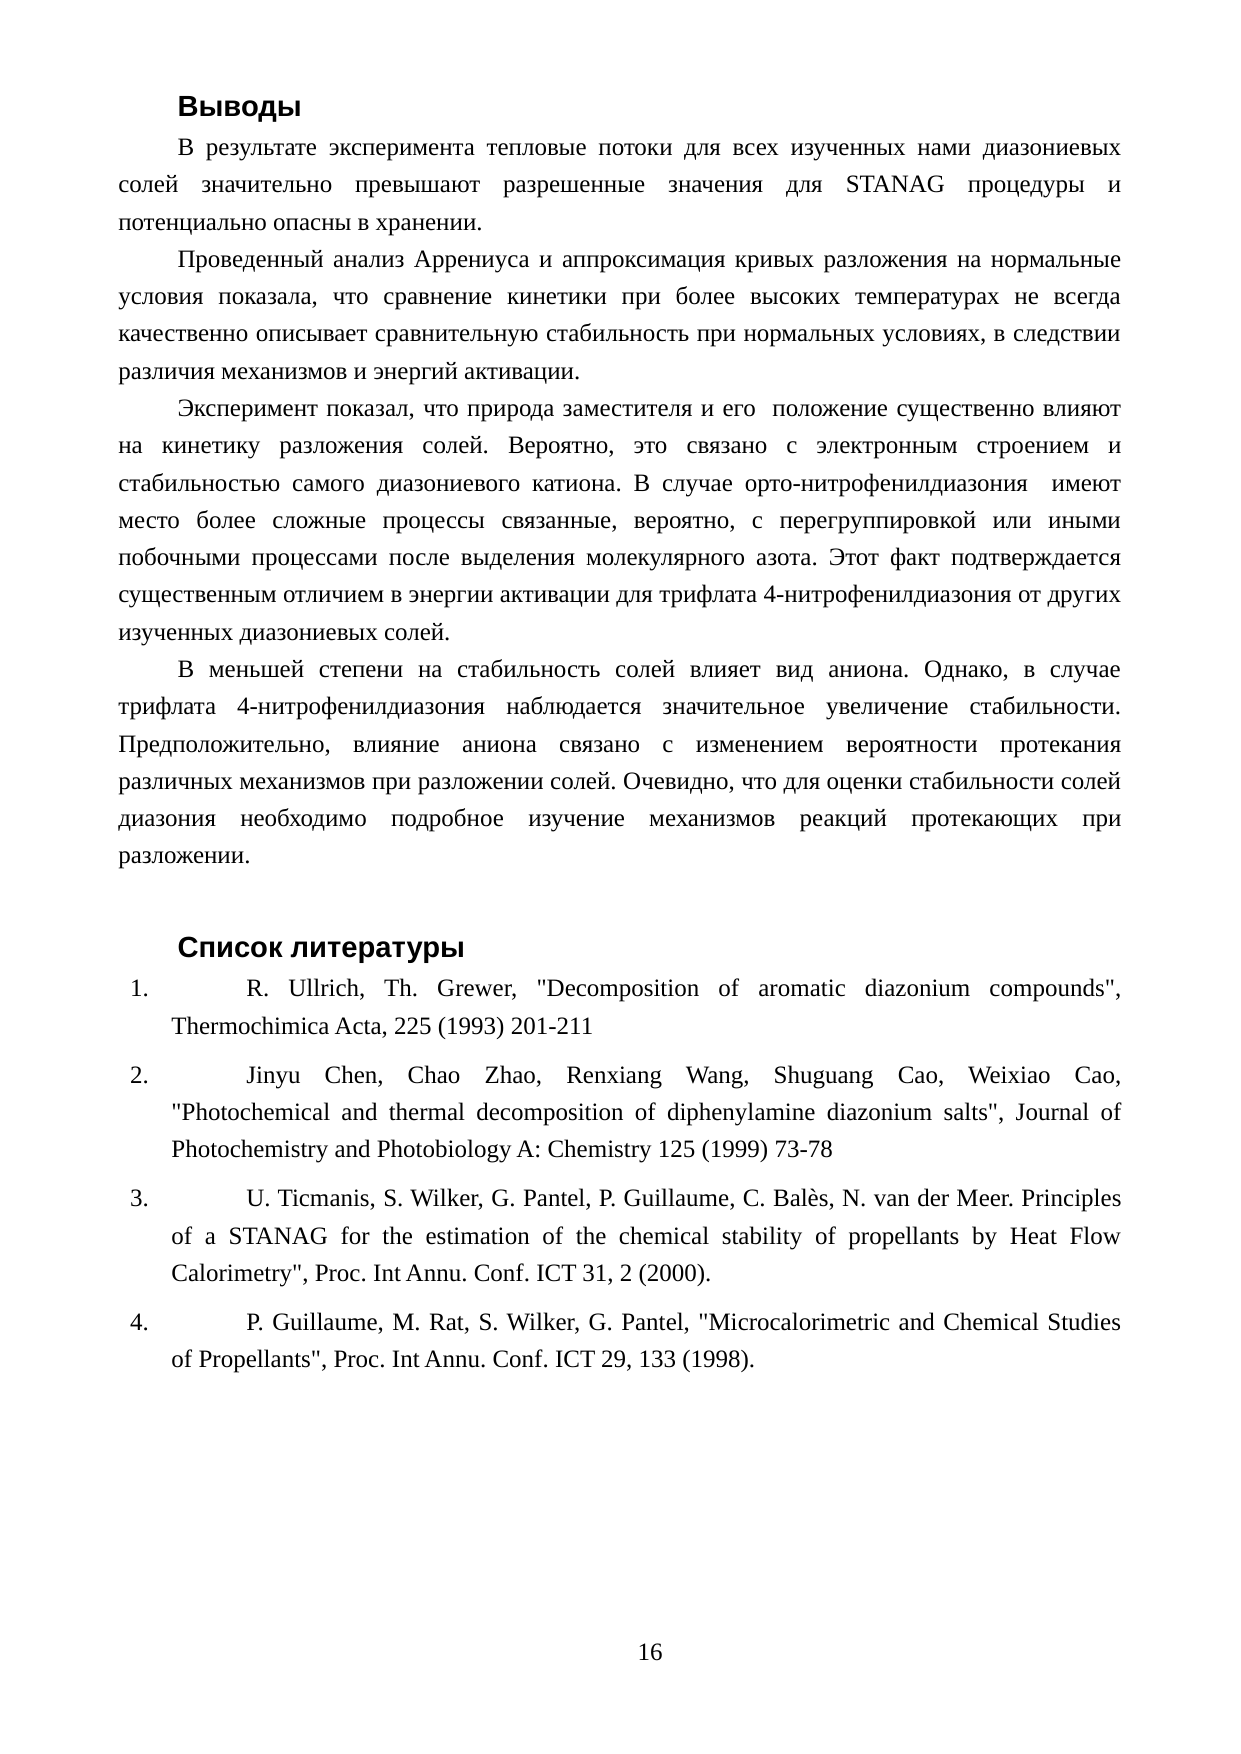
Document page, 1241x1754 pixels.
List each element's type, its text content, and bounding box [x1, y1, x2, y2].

text В результате эксперимента тепловые потоки для всех изученных нами диазониевых солей значительно превышают разрешенные значения для STANAG процедуры и потенциально опасны в хранении. [118, 132, 1122, 235]
list U. Ticmanis, S. Wilker, G. Pantel, P. Guillaume, C. Balès, N. van der Meer. Principles of a STANAG for the estimation of the chemical stability of propellants by Heat Flow Calorimetry", Proc. Int Annu. Conf. ICT 31, 2 (2000). [130, 1183, 1122, 1287]
text Проведенный анализ Аррениуса и аппроксимация кривых разложения на нормальные условия показала, что сравнение кинетики при более высоких температурах не всегда качественно описывает сравнительную стабильность при нормальных условиях, в следствии различия механизмов и энергий активации. [118, 244, 1122, 384]
text В меньшей степени на стабильность солей влияет вид аниона. Однако, в случае трифлата 4-нитрофенилдиазония наблюдается значительное увеличение стабильности. Предположительно, влияние аниона связано с изменением вероятности протекания различных механизмов при разложении солей. Очевидно, что для оценки стабильности солей диазония необходимо подробное изучение механизмов реакций протекающих при разложении. [118, 654, 1122, 869]
list P. Guillaume, M. Rat, S. Wilker, G. Pantel, "Microcalorimetric and Chemical Studies of Propellants", Proc. Int Annu. Conf. ICT 29, 133 (1998). [130, 1307, 1122, 1373]
subtitle Выводы [118, 88, 1122, 122]
list R. Ullrich, Th. Grewer, "Decomposition of aromatic diazonium compounds", Thermochimica Acta, 225 (1993) 201-211 [130, 973, 1122, 1039]
subtitle Список литературы [118, 930, 1122, 963]
list Jinyu Chen, Chao Zhao, Renxiang Wang, Shuguang Cao, Weixiao Cao, "Photochemical and thermal decomposition of diphenylamine diazonium salts", Journal of Photochemistry and Photobiology A: Chemistry 125 (1999) 73-78 [130, 1060, 1122, 1163]
text Эксперимент показал, что природа заместителя и его положение существенно влияют на кинетику разложения солей. Вероятно, это связано с электронным строением и стабильностью самого диазониевого катиона. В случае орто-нитрофенилдиазония имеют место более сложные процессы связанные, вероятно, с перегруппировкой или иными побочными процессами после выделения молекулярного азота. Этот факт подтверждается существенным отличием в энергии активации для трифлата 4-нитрофенилдиазония от других изученных диазониевых солей. [118, 393, 1122, 646]
